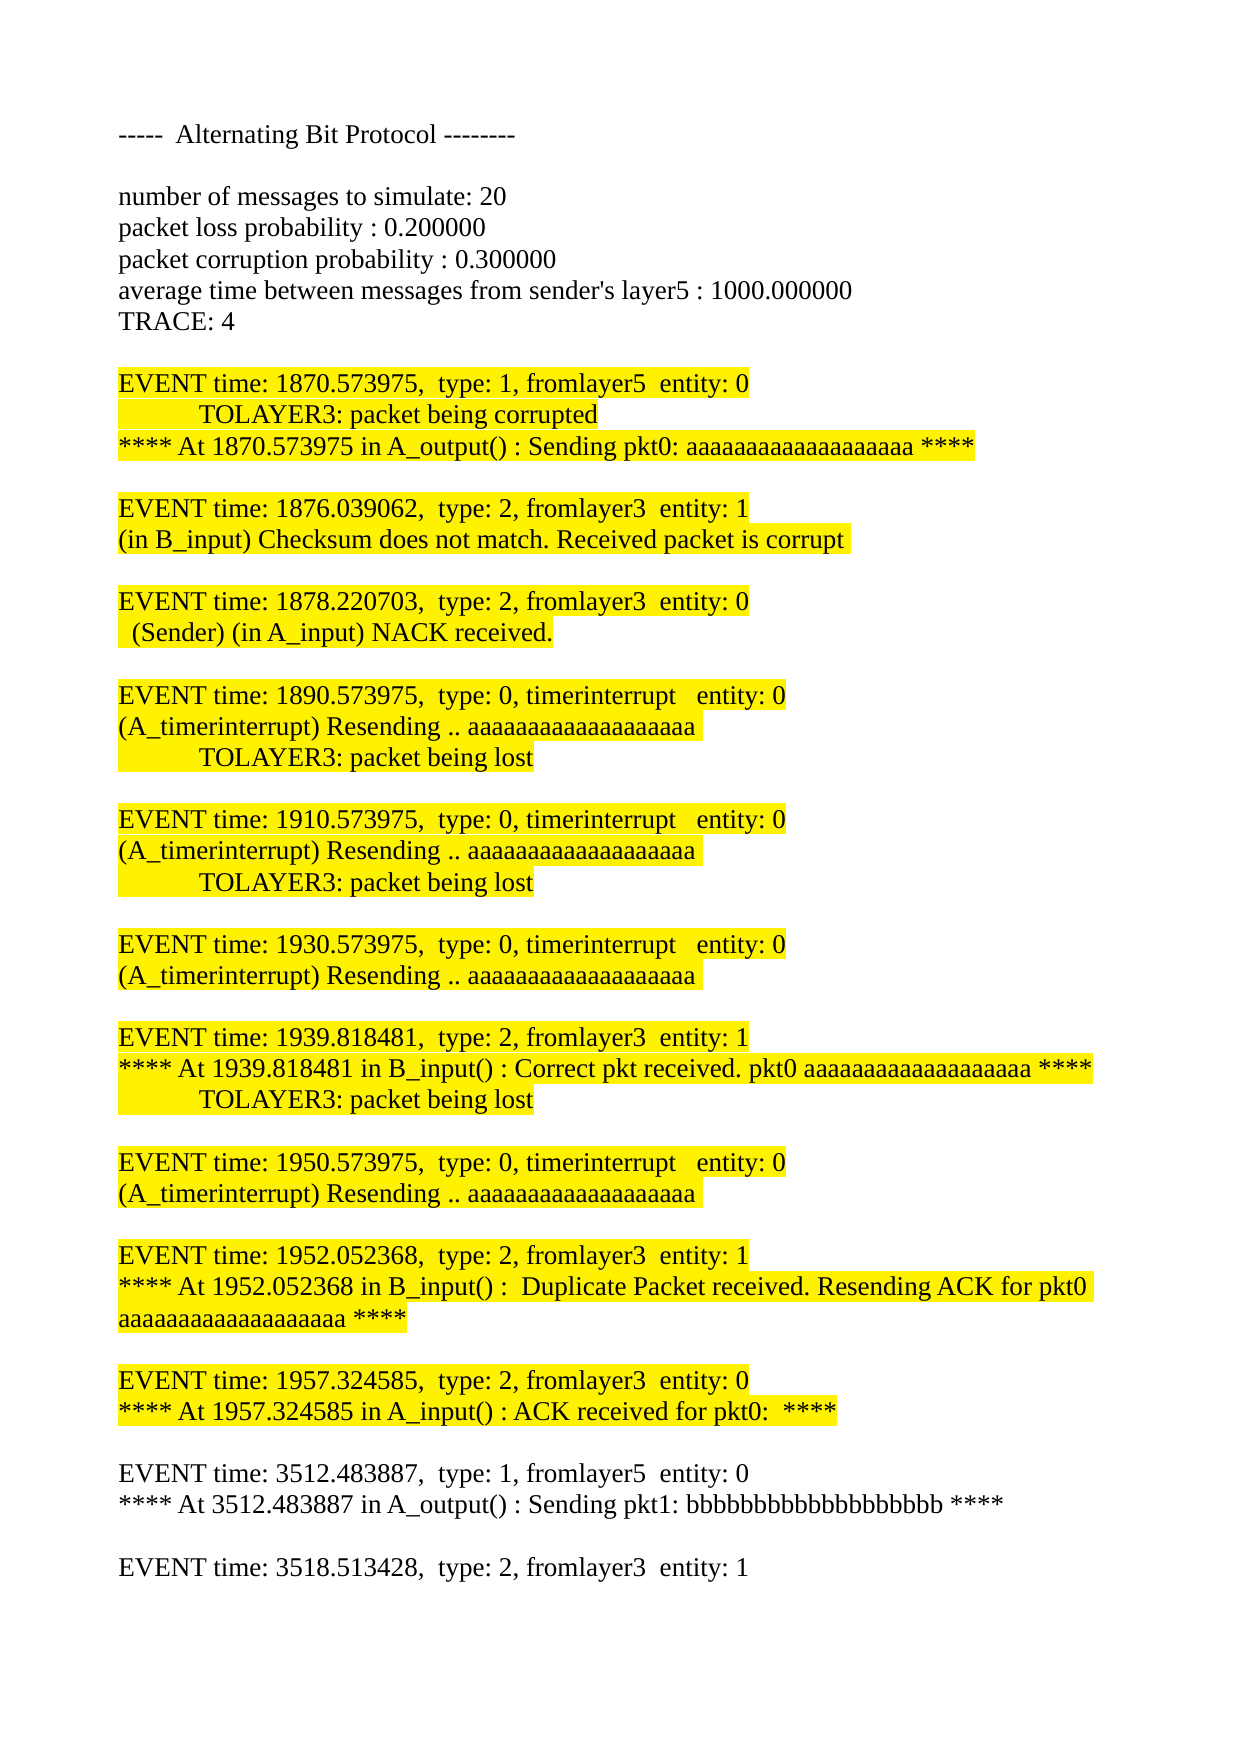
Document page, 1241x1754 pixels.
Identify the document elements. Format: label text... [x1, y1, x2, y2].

text (in B_input) Checksum does not match. Received packet is corrupt [118, 523, 1122, 554]
text EVENT time: 1950.573975, type: 0, timerinterrupt entity: 0 [118, 1146, 1122, 1177]
text EVENT time: 1930.573975, type: 0, timerinterrupt entity: 0 [118, 928, 1122, 959]
text **** At 1957.324585 in A_input() : ACK received for pkt0: **** [118, 1395, 1122, 1426]
text EVENT time: 1957.324585, type: 2, fromlayer3 entity: 0 [118, 1364, 1122, 1395]
text **** At 1952.052368 in B_input() : Duplicate Packet received. Resending ACK for pkt0 aaaaaaaaaaaaaaaaaaa **** [118, 1271, 1122, 1333]
text **** At 3512.483887 in A_output() : Sending pkt1: bbbbbbbbbbbbbbbbbbb **** [118, 1488, 1122, 1520]
text EVENT time: 3518.513428, type: 2, fromlayer3 entity: 1 [118, 1551, 1122, 1582]
text ----- Alternating Bit Protocol -------- [118, 118, 1122, 149]
text **** At 1870.573975 in A_output() : Sending pkt0: aaaaaaaaaaaaaaaaaaa **** [118, 429, 1122, 461]
text EVENT time: 1939.818481, type: 2, fromlayer3 entity: 1 [118, 1021, 1122, 1052]
text (Sender) (in A_input) NACK received. [118, 616, 1122, 648]
text **** At 1939.818481 in B_input() : Correct pkt received. pkt0 aaaaaaaaaaaaaaaaaaa **** [118, 1052, 1122, 1084]
text number of messages to simulate: 20 [118, 180, 1122, 212]
text (A_timerinterrupt) Resending .. aaaaaaaaaaaaaaaaaaa [118, 834, 1122, 866]
text EVENT time: 1870.573975, type: 1, fromlayer5 entity: 0 [118, 367, 1122, 398]
text TRACE: 4 [118, 305, 1122, 336]
text EVENT time: 1952.052368, type: 2, fromlayer3 entity: 1 [118, 1239, 1122, 1271]
text EVENT time: 1878.220703, type: 2, fromlayer3 entity: 0 [118, 585, 1122, 616]
text EVENT time: 1910.573975, type: 0, timerinterrupt entity: 0 [118, 803, 1122, 834]
text EVENT time: 1890.573975, type: 0, timerinterrupt entity: 0 [118, 679, 1122, 710]
text EVENT time: 3512.483887, type: 1, fromlayer5 entity: 0 [118, 1457, 1122, 1488]
text TOLAYER3: packet being corrupted [118, 398, 1122, 429]
text EVENT time: 1876.039062, type: 2, fromlayer3 entity: 1 [118, 492, 1122, 523]
text packet loss probability : 0.200000 [118, 212, 1122, 243]
text (A_timerinterrupt) Resending .. aaaaaaaaaaaaaaaaaaa [118, 710, 1122, 741]
text TOLAYER3: packet being lost [118, 866, 1122, 897]
text TOLAYER3: packet being lost [118, 741, 1122, 772]
text packet corruption probability : 0.300000 [118, 243, 1122, 274]
text average time between messages from sender's layer5 : 1000.000000 [118, 274, 1122, 305]
text (A_timerinterrupt) Resending .. aaaaaaaaaaaaaaaaaaa [118, 1177, 1122, 1208]
text TOLAYER3: packet being lost [118, 1084, 1122, 1115]
text (A_timerinterrupt) Resending .. aaaaaaaaaaaaaaaaaaa [118, 959, 1122, 990]
